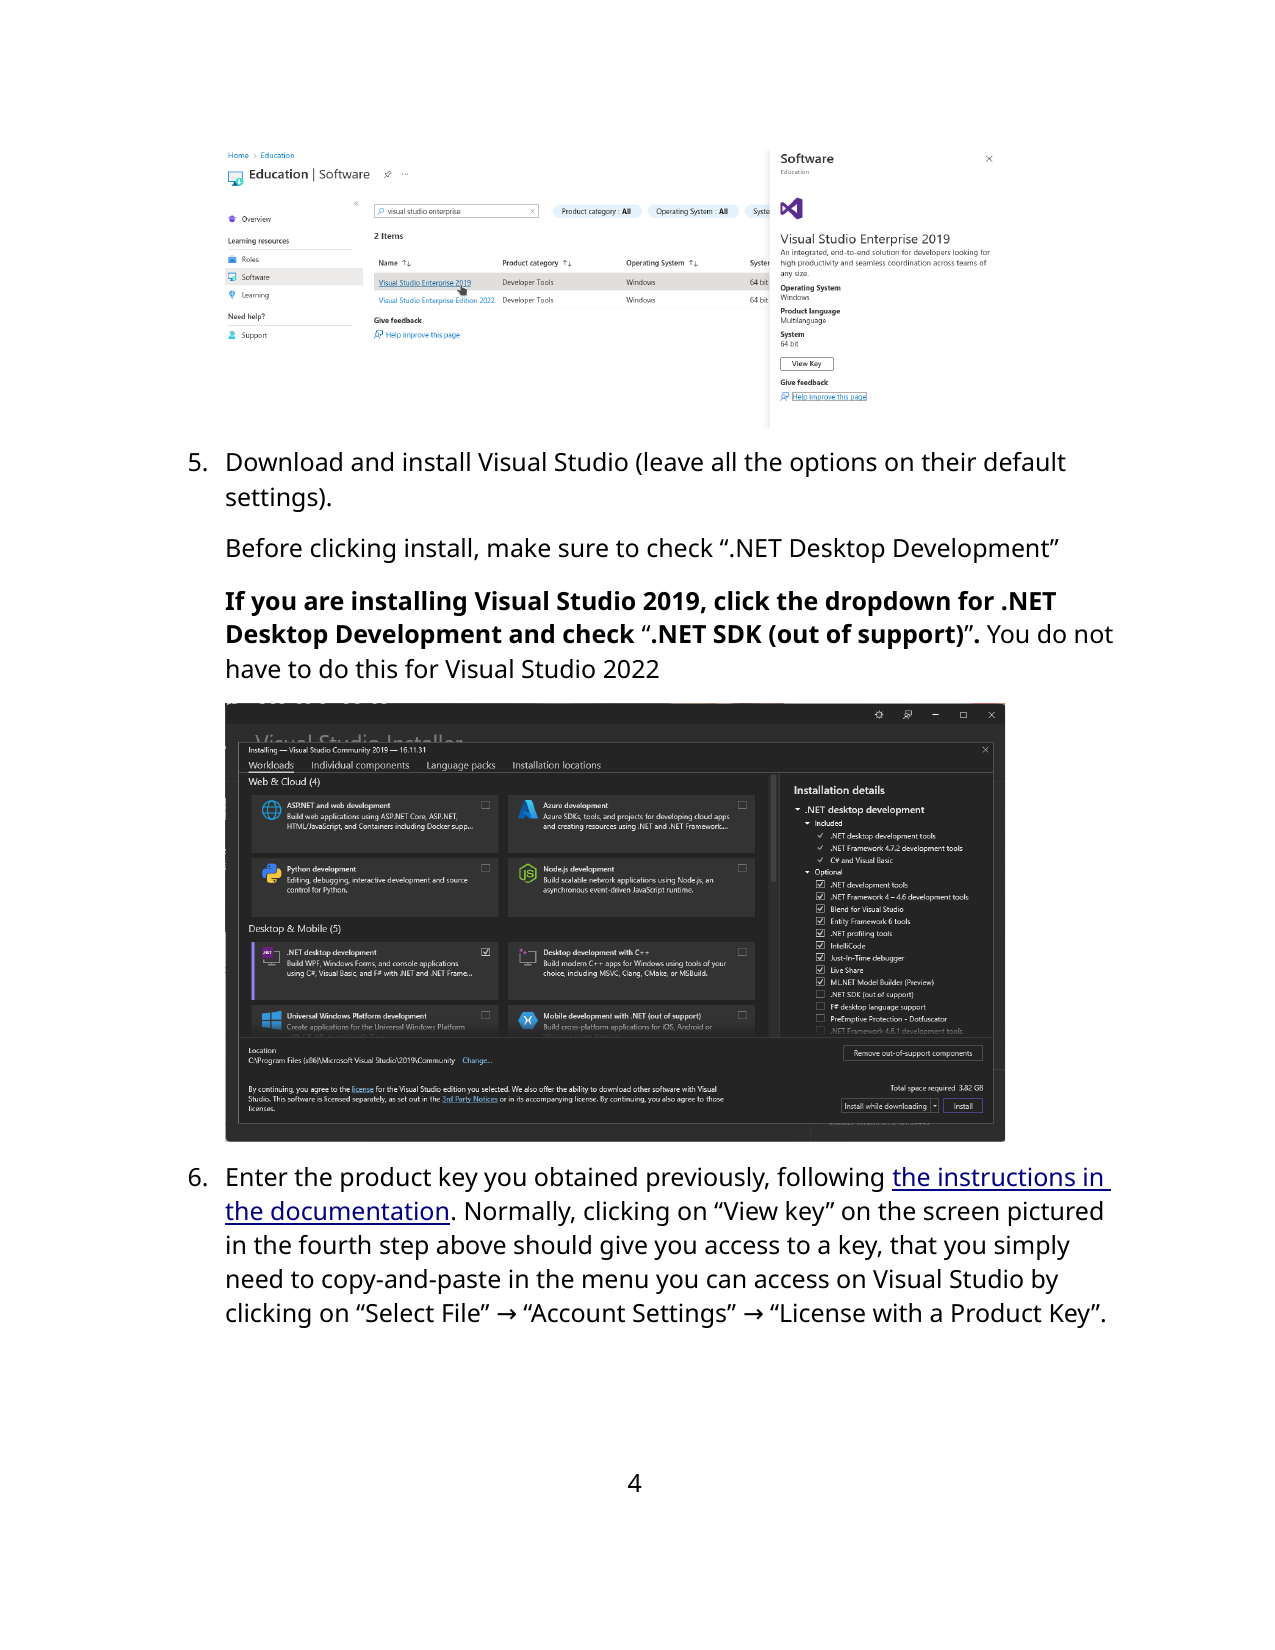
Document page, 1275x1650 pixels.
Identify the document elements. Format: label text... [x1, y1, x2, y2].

picture [225, 703, 1005, 1142]
list Enter the product key you obtained previously, following the instructions in the documentation. Normally, clicking on “View key” on the screen pictured in the fourth step above should give you access to a key, that you simply need to copy-and-paste in the menu you can access on Visual Studio by clicking on “Select File” → “Account Settings” → “License with a Product Key”. [187, 1160, 1125, 1330]
list If you are installing Visual Studio 2019, click the dropdown for .NET Desktop Development and check “.NET SDK (out of support)”. You do not have to do this for Visual Studio 2022 [187, 583, 1125, 685]
list Before clicking install, make sure to check “.NET Desktop Development” [187, 531, 1125, 565]
list Download and install Visual Studio (leave all the options on their default settings). [187, 445, 1125, 513]
picture [225, 150, 1005, 428]
